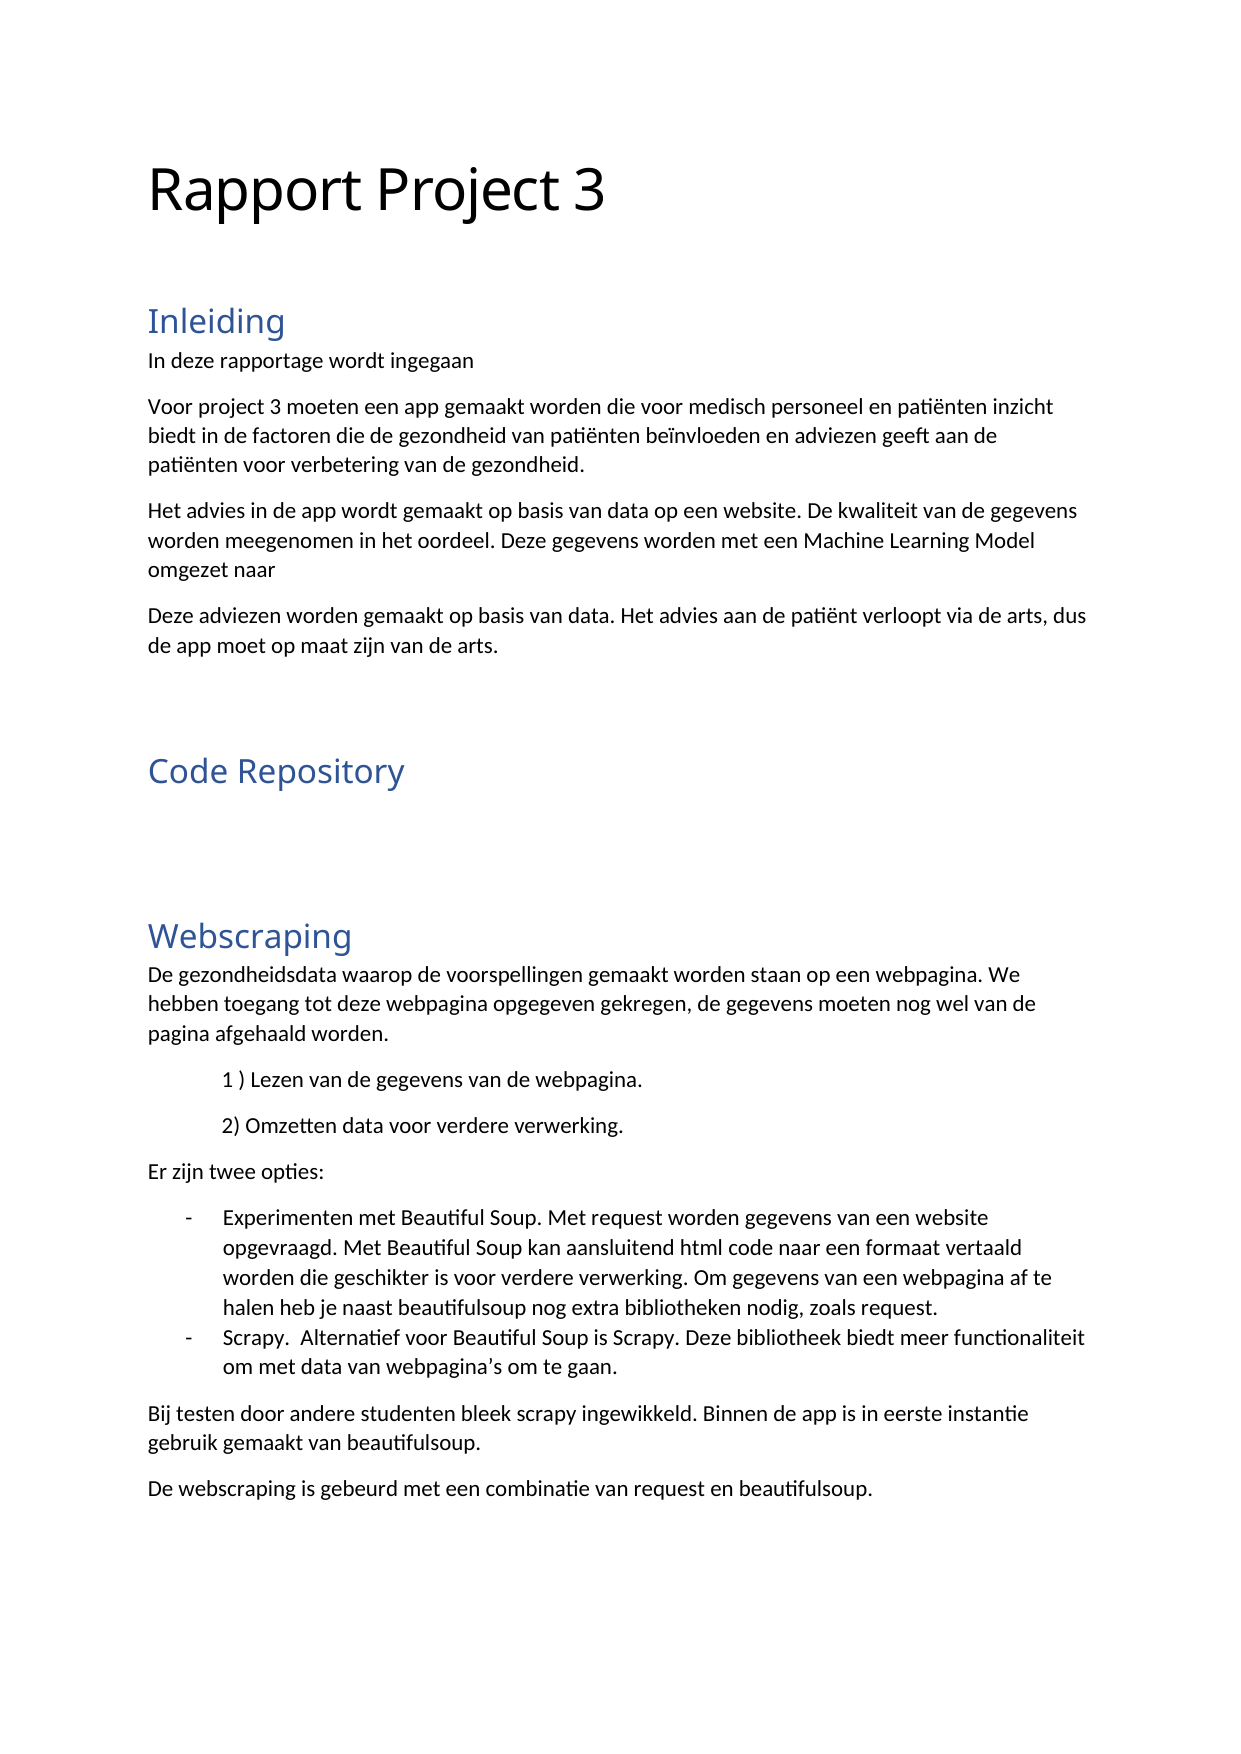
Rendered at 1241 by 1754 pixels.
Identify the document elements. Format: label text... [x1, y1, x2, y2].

text De webscraping is gebeurd met een combinatie van request en beautifulsoup. [148, 1474, 1093, 1502]
text 1 ) Lezen van de gegevens van de webpagina. [221, 1065, 1093, 1093]
text In deze rapportage wordt ingegaan [148, 346, 1093, 374]
text Voor project 3 moeten een app gemaakt worden die voor medisch personeel en patiënten inzicht biedt in de factoren die de gezondheid van patiënten beïnvloeden en adviezen geeft aan de patiënten voor verbetering van de gezondheid. [148, 392, 1093, 478]
text Deze adviezen worden gemaakt op basis van data. Het advies aan de patiënt verloopt via de arts, dus de app moet op maat zijn van de arts. [148, 601, 1093, 659]
list Scrapy. Alternatief voor Beautiful Soup is Scrapy. Deze bibliotheek biedt meer functionaliteit om met data van webpagina’s om te gaan. [185, 1323, 1093, 1381]
subtitle Code Repository [148, 748, 1093, 793]
subtitle Inleiding [148, 298, 1093, 343]
subtitle Webscraping [148, 912, 1093, 958]
text Het advies in de app wordt gemaakt op basis van data op een website. De kwaliteit van de gegevens worden meegenomen in het oordeel. Deze gegevens worden met een Machine Learning Model omgezet naar [148, 497, 1093, 583]
list Experimenten met Beautiful Soup. Met request worden gegevens van een website opgevraagd. Met Beautiful Soup kan aansluitend html code naar een formaat vertaald worden die geschikter is voor verdere verwerking. Om gegevens van een webpagina af te halen heb je naast beautifulsoup nog extra bibliotheken nodig, zoals request. [185, 1203, 1093, 1321]
text Bij testen door andere studenten bleek scrapy ingewikkeld. Binnen de app is in eerste instantie gebruik gemaakt van beautifulsoup. [148, 1399, 1093, 1456]
text Er zijn twee opties: [148, 1157, 1093, 1185]
text Rapport Project 3 [148, 148, 1093, 227]
text 2) Omzetten data voor verdere verwerking. [221, 1111, 1093, 1139]
text De gezondheidsdata waarop de voorspellingen gemaakt worden staan op een webpagina. We hebben toegang tot deze webpagina opgegeven gekregen, de gegevens moeten nog wel van de pagina afgehaald worden. [148, 960, 1093, 1047]
